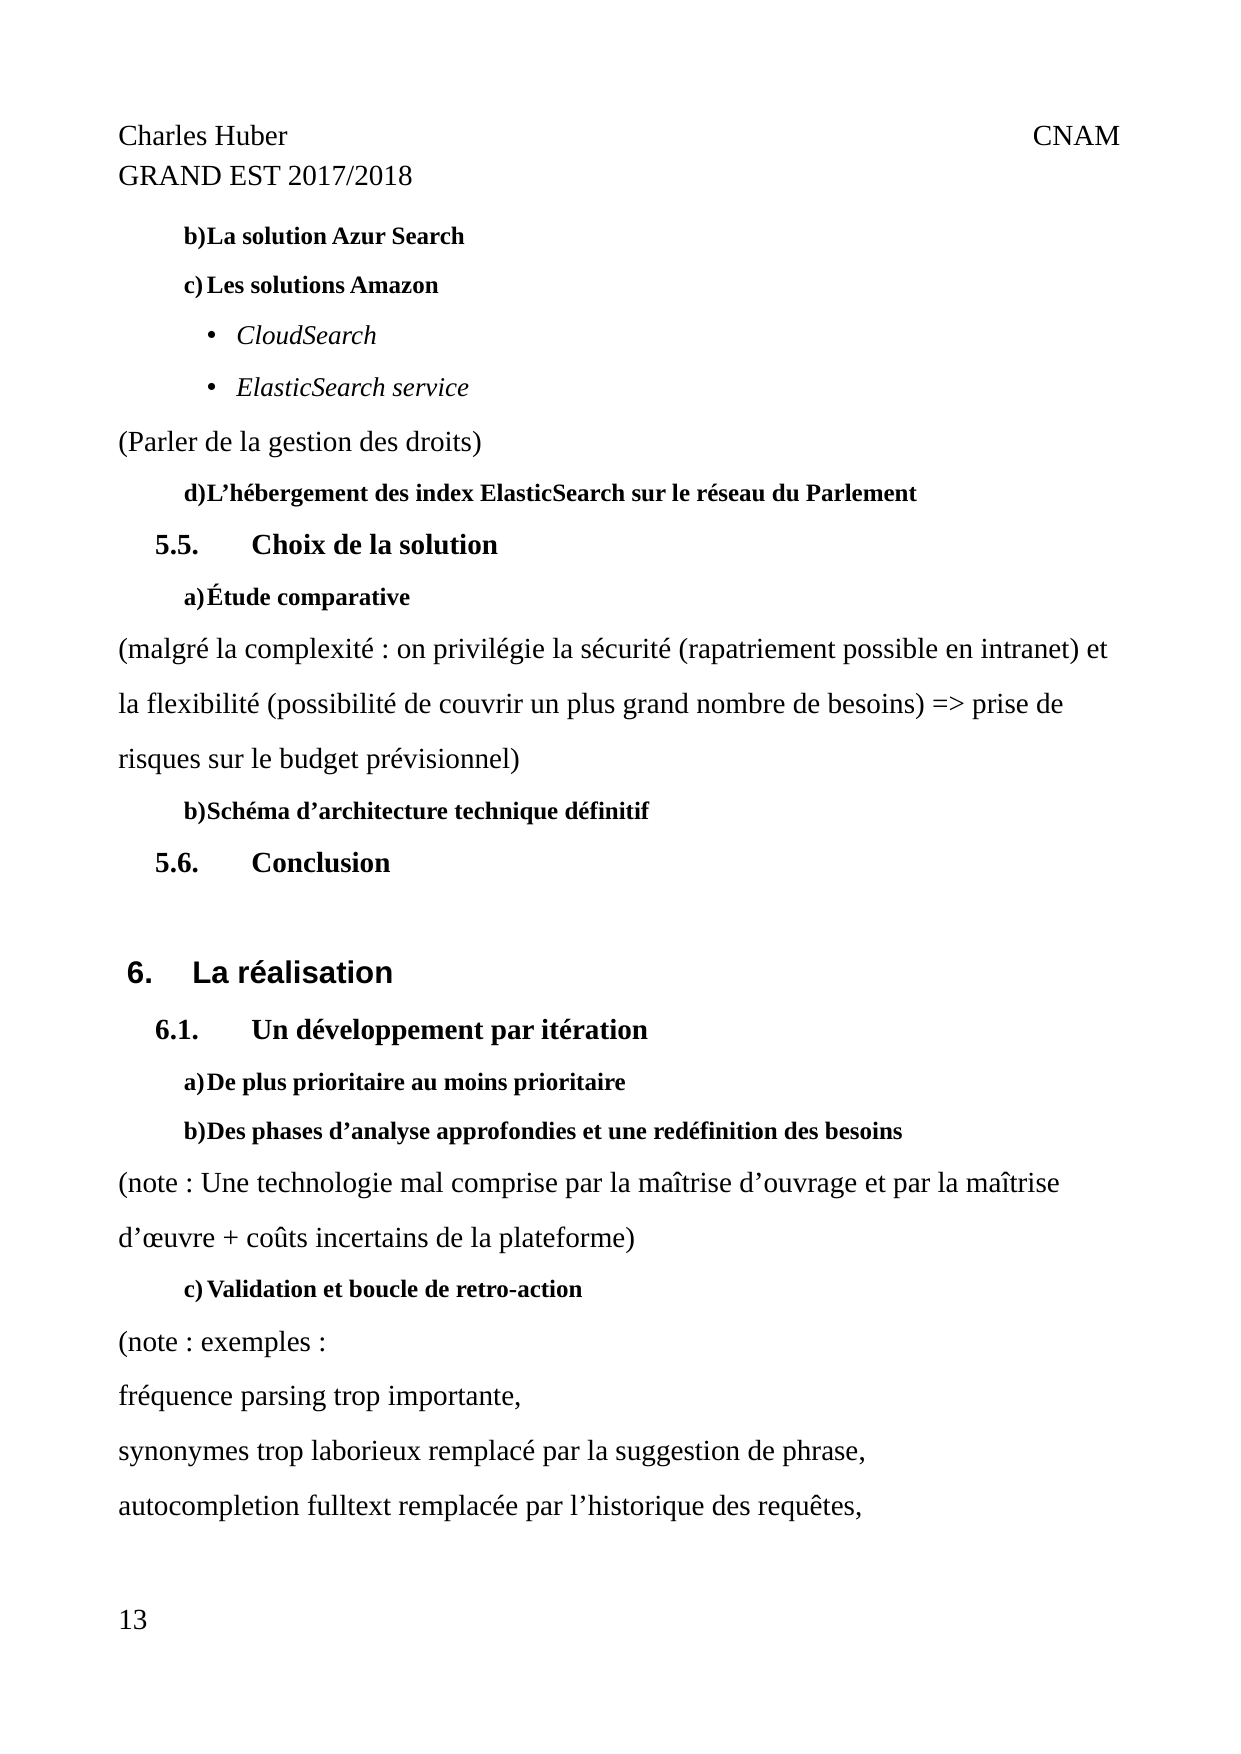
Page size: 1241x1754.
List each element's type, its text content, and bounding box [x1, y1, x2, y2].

text risques sur le budget prévisionnel) [118, 741, 1122, 774]
text (malgré la complexité : on privilégie la sécurité (rapatriement possible en intranet) et [118, 631, 1122, 665]
text (note : Une technologie mal comprise par la maîtrise d’ouvrage et par la maîtrise [118, 1165, 1122, 1198]
subtitle Choix de la solution [148, 527, 1122, 561]
subtitle ElasticSearch service [207, 372, 1122, 403]
text la flexibilité (possibilité de couvrir un plus grand nombre de besoins) => prise de [118, 686, 1122, 720]
subtitle La réalisation [118, 954, 1122, 990]
subtitle Des phases d’analyse approfondies et une redéfinition des besoins [177, 1116, 1122, 1145]
subtitle L’hébergement des index ElasticSearch sur le réseau du Parlement [177, 478, 1122, 507]
text autocompletion fulltext remplacée par l’historique des requêtes, [118, 1488, 1122, 1522]
subtitle Validation et boucle de retro-action [177, 1274, 1122, 1303]
text synonymes trop laborieux remplacé par la suggestion de phrase, [118, 1433, 1122, 1467]
subtitle Schéma d’architecture technique définitif [177, 796, 1122, 824]
text (note : exemples : [118, 1324, 1122, 1357]
subtitle De plus prioritaire au moins prioritaire [177, 1067, 1122, 1096]
subtitle CloudSearch [207, 319, 1122, 351]
subtitle La solution Azur Search [177, 221, 1122, 250]
subtitle Étude comparative [177, 582, 1122, 611]
text d’œuvre + coûts incertains de la plateforme) [118, 1220, 1122, 1253]
subtitle Conclusion [148, 845, 1122, 878]
text fréquence parsing trop importante, [118, 1378, 1122, 1412]
subtitle Les solutions Amazon [177, 270, 1122, 299]
text (Parler de la gestion des droits) [118, 424, 1122, 457]
subtitle Un développement par itération [148, 1012, 1122, 1046]
